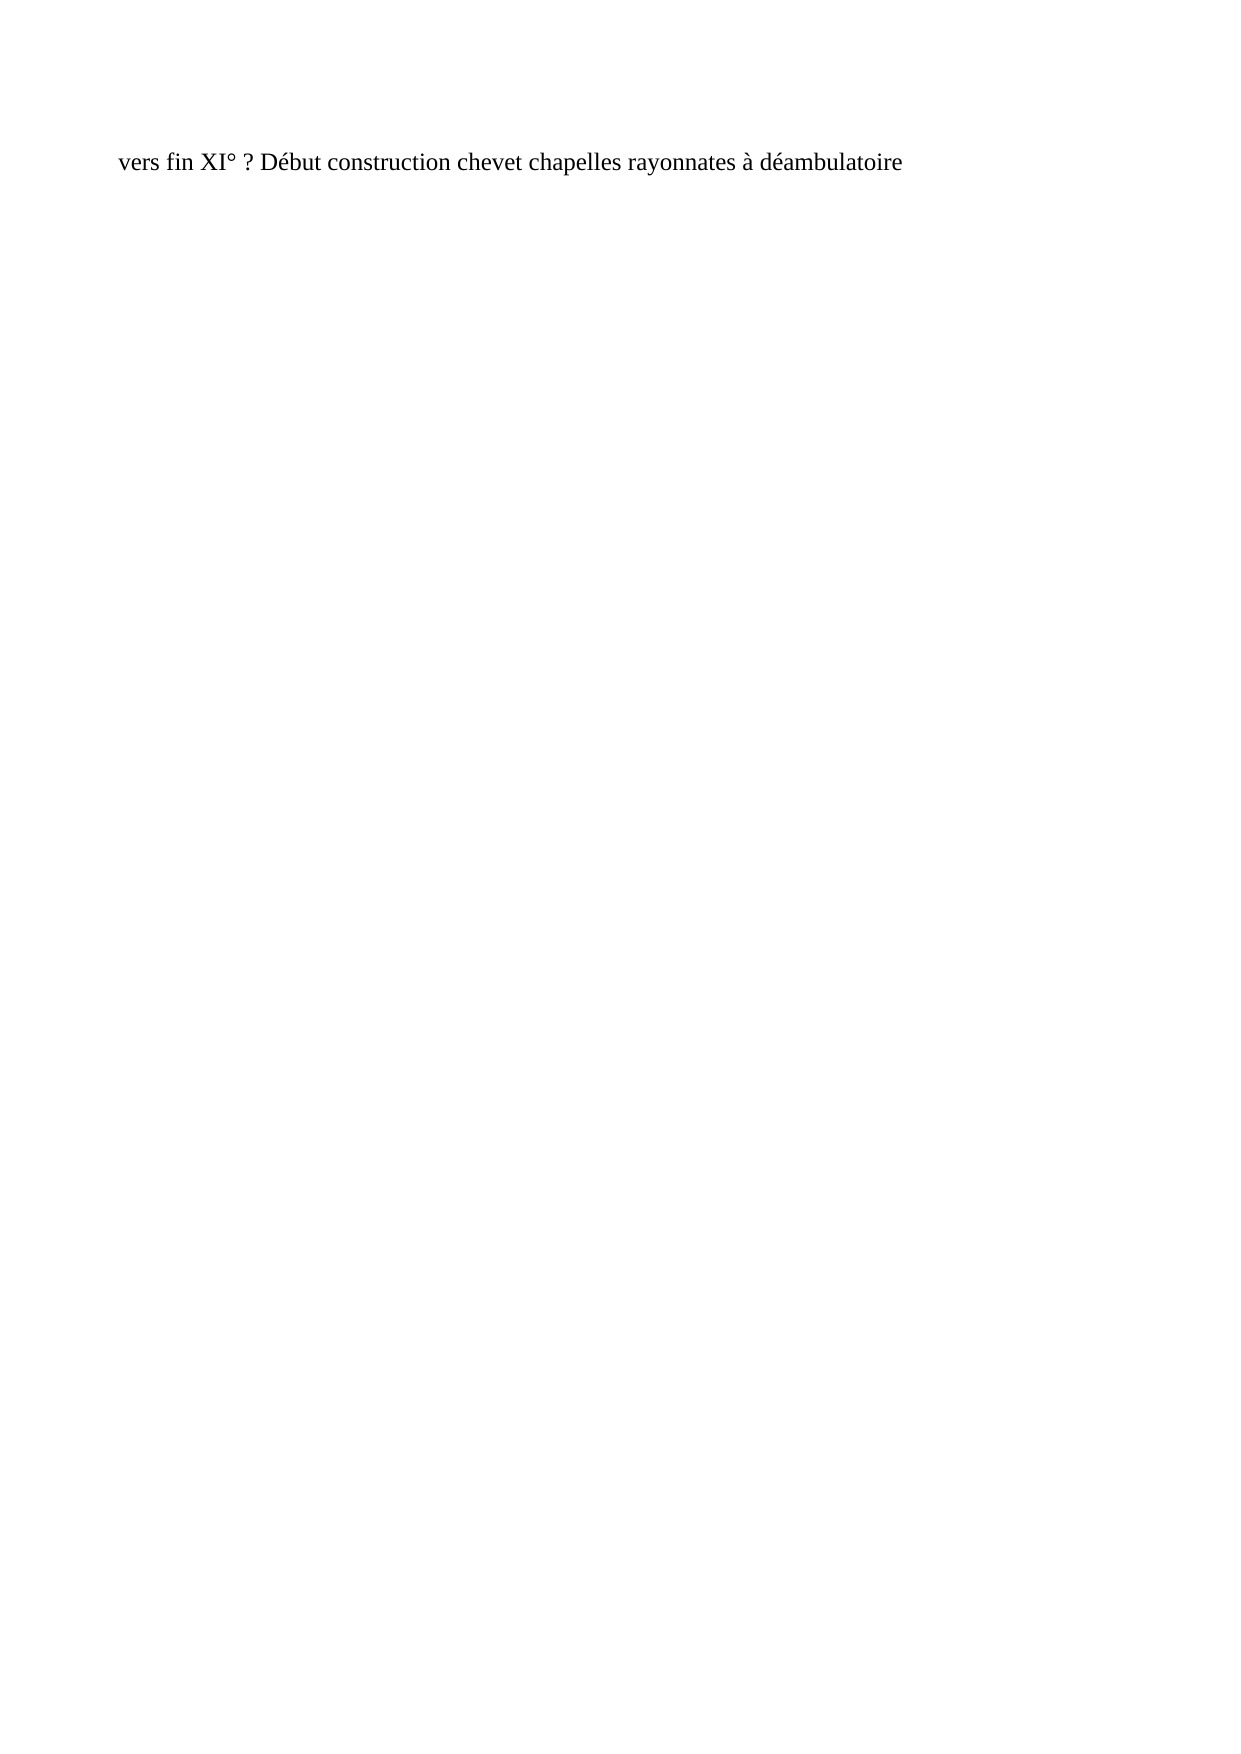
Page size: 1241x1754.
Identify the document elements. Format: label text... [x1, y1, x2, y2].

text vers fin XI° ? Début construction chevet chapelles rayonnates à déambulatoire [118, 147, 1122, 176]
